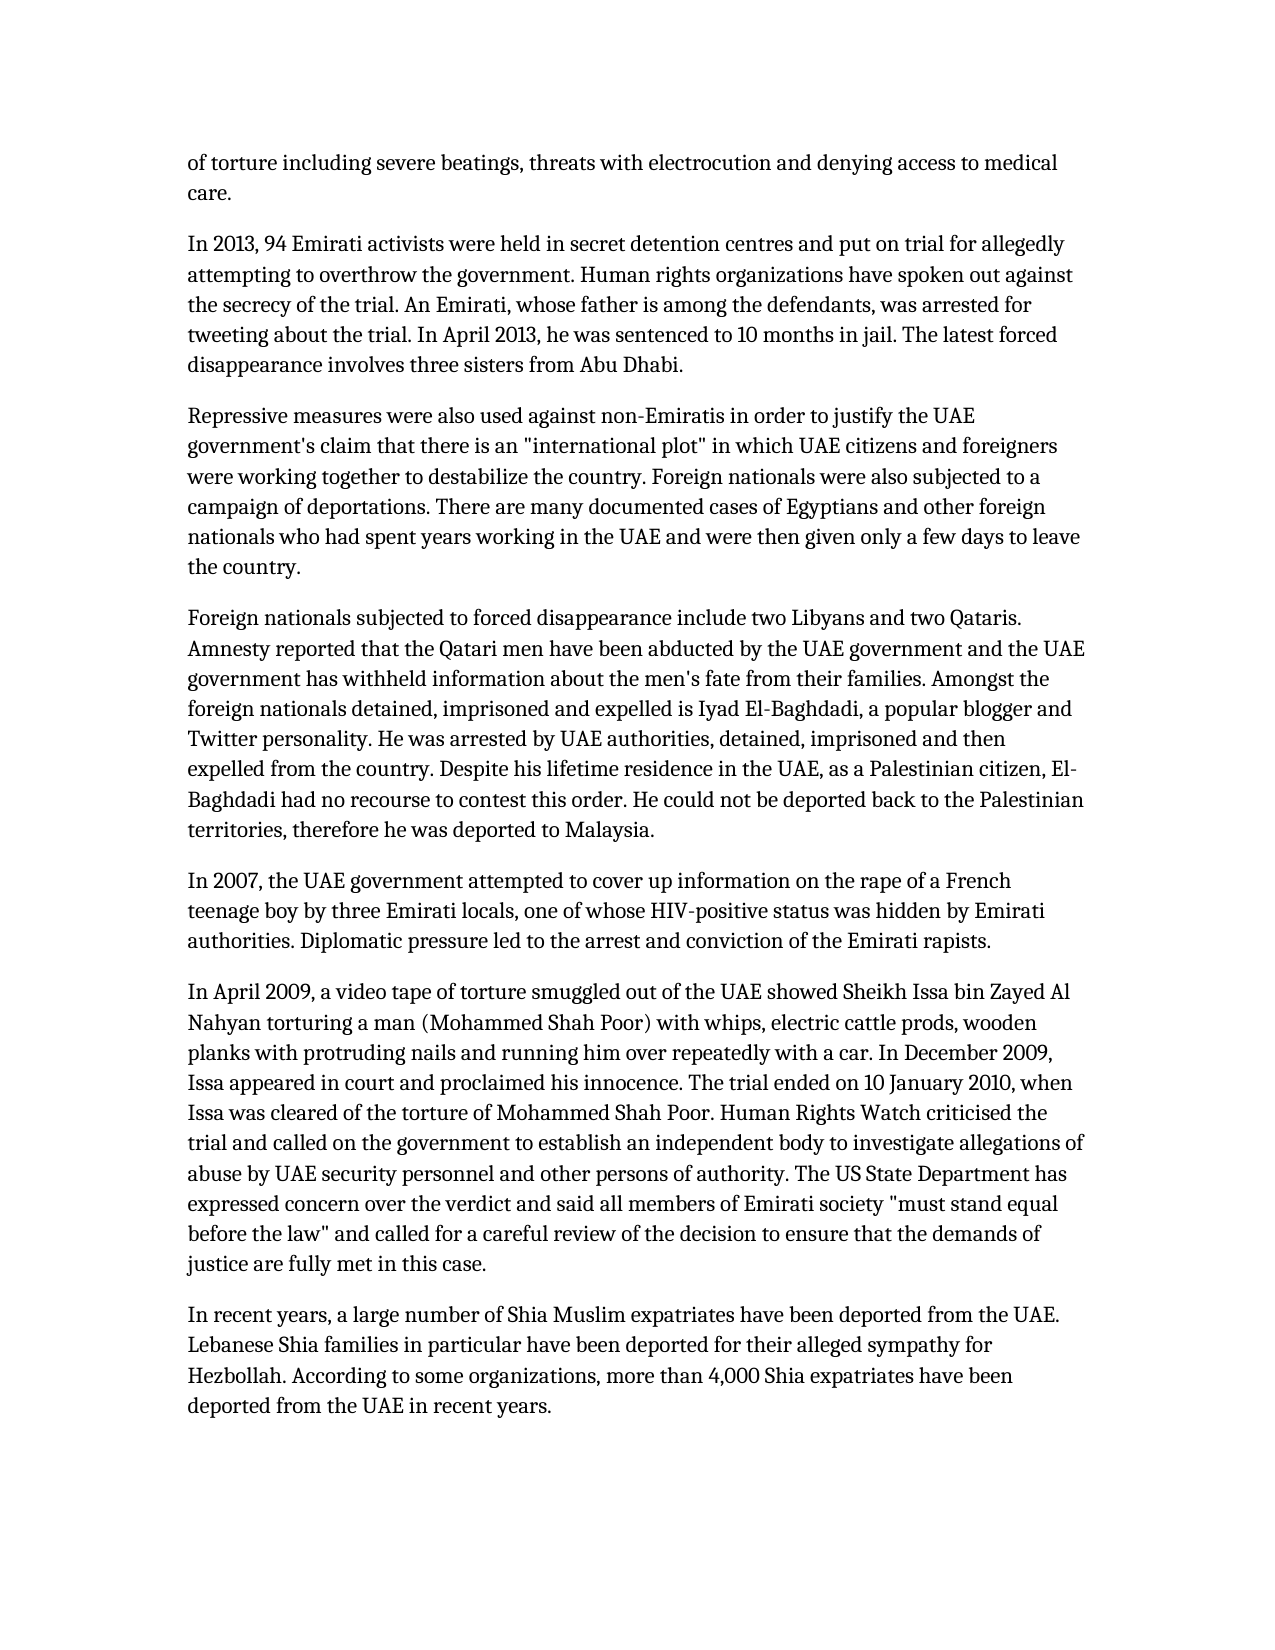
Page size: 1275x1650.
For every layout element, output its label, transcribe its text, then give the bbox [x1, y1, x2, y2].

text In 2007, the UAE government attempted to cover up information on the rape of a French teenage boy by three Emirati locals, one of whose HIV-positive status was hidden by Emirati authorities. Diplomatic pressure led to the arrest and conviction of the Emirati rapists. [187, 868, 1087, 954]
text Repressive measures were also used against non-Emiratis in order to justify the UAE government's claim that there is an "international plot" in which UAE citizens and foreigners were working together to destabilize the country. Foreign nationals were also subjected to a campaign of deportations. There are many documented cases of Egyptians and other foreign nationals who had spent years working in the UAE and were then given only a few days to leave the country. [187, 403, 1087, 581]
text In 2013, 94 Emirati activists were held in secret detention centres and put on trial for allegedly attempting to overthrow the government. Human rights organizations have spoken out against the secrecy of the trial. An Emirati, whose father is among the defendants, was arrested for tweeting about the trial. In April 2013, he was sentenced to 10 months in jail. The latest forced disappearance involves three sisters from Abu Dhabi. [187, 231, 1087, 378]
text Foreign nationals subjected to forced disappearance include two Libyans and two Qataris. Amnesty reported that the Qatari men have been abducted by the UAE government and the UAE government has withheld information about the men's fate from their families. Amongst the foreign nationals detained, imprisoned and expelled is Iyad El-Baghdadi, a popular blogger and Twitter personality. He was arrested by UAE authorities, detained, imprisoned and then expelled from the country. Despite his lifetime residence in the UAE, as a Palestinian citizen, El-Baghdadi had no recourse to contest this order. He could not be deported back to the Palestinian territories, therefore he was deported to Malaysia. [187, 605, 1087, 843]
text In April 2009, a video tape of torture smuggled out of the UAE showed Sheikh Issa bin Zayed Al Nahyan torturing a man (Mohammed Shah Poor) with whips, electric cattle prods, wooden planks with protruding nails and running him over repeatedly with a car. In December 2009, Issa appeared in court and proclaimed his innocence. The trial ended on 10 January 2010, when Issa was cleared of the torture of Mohammed Shah Poor. Human Rights Watch criticised the trial and called on the government to establish an independent body to investigate allegations of abuse by UAE security personnel and other persons of authority. The US State Department has expressed concern over the verdict and said all members of Emirati society "must stand equal before the law" and called for a careful review of the decision to ensure that the demands of justice are fully met in this case. [187, 979, 1087, 1277]
text In recent years, a large number of Shia Muslim expatriates have been deported from the UAE. Lebanese Shia families in particular have been deported for their alleged sympathy for Hezbollah. According to some organizations, more than 4,000 Shia expatriates have been deported from the UAE in recent years. [187, 1302, 1087, 1419]
text of torture including severe beatings, threats with electrocution and denying access to medical care. [187, 150, 1087, 207]
